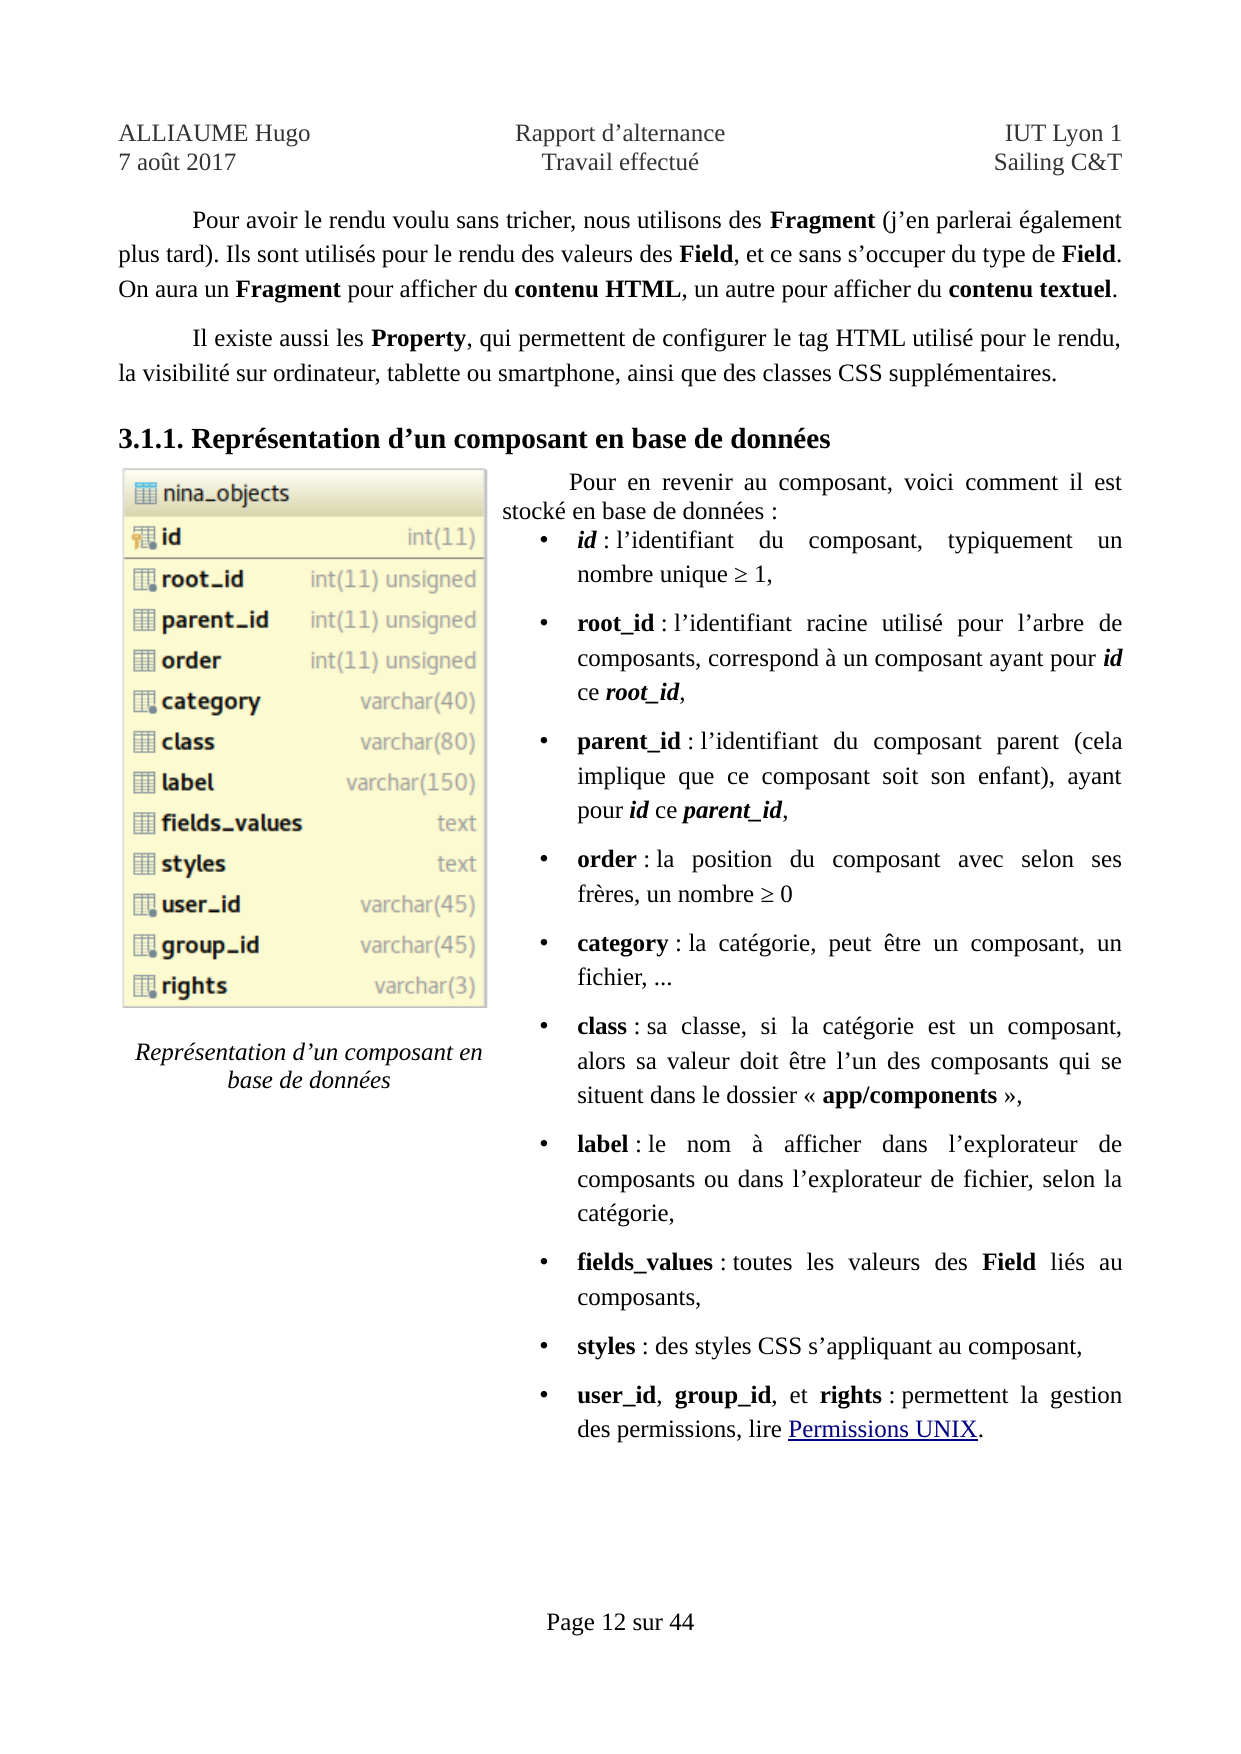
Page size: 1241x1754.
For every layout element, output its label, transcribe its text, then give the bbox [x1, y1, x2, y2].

subtitle 3.1.1. Représentation d’un composant en base de données [118, 421, 1122, 455]
table_header Représentation d’un composant en base de données [118, 467, 502, 1458]
table_header Pour en revenir au composant, voici comment il est stocké en base de données : id : l’identifiant du composant, typiquement un nombre unique ≥ 1, root_id : l’identifiant racine utilisé pour l’arbre de composants, correspond à un composant ayant pour id ce root_id, parent_id : l’identifiant du composant parent (cela implique que ce composant soit son enfant), ayant pour id ce parent_id, order : la position du composant avec selon ses frères, un nombre ≥ 0 category : la catégorie, peut être un composant, un fichier, ... class : sa classe, si la catégorie est un composant, alors sa valeur doit être l’un des composants qui se situent dans le dossier « app/components », label : le nom à afficher dans l’explorateur de composants ou dans l’explorateur de fichier, selon la catégorie, fields_values : toutes les valeurs des Field liés au composants, styles : des styles CSS s’appliquant au composant, user_id, group_id, et rights : permettent la gestion des permissions, lire Permissions UNIX. [502, 467, 1123, 1458]
picture [118, 467, 489, 1008]
text Pour avoir le rendu voulu sans tricher, nous utilisons des Fragment (j’en parlerai également plus tard). Ils sont utilisés pour le rendu des valeurs des Field, et ce sans s’occuper du type de Field. On aura un Fragment pour afficher du contenu HTML, un autre pour afficher du contenu textuel. [118, 205, 1122, 303]
text Il existe aussi les Property, qui permettent de configurer le tag HTML utilisé pour le rendu, la visibilité sur ordinateur, tablette ou smartphone, ainsi que des classes CSS supplémentaires. [118, 323, 1122, 386]
